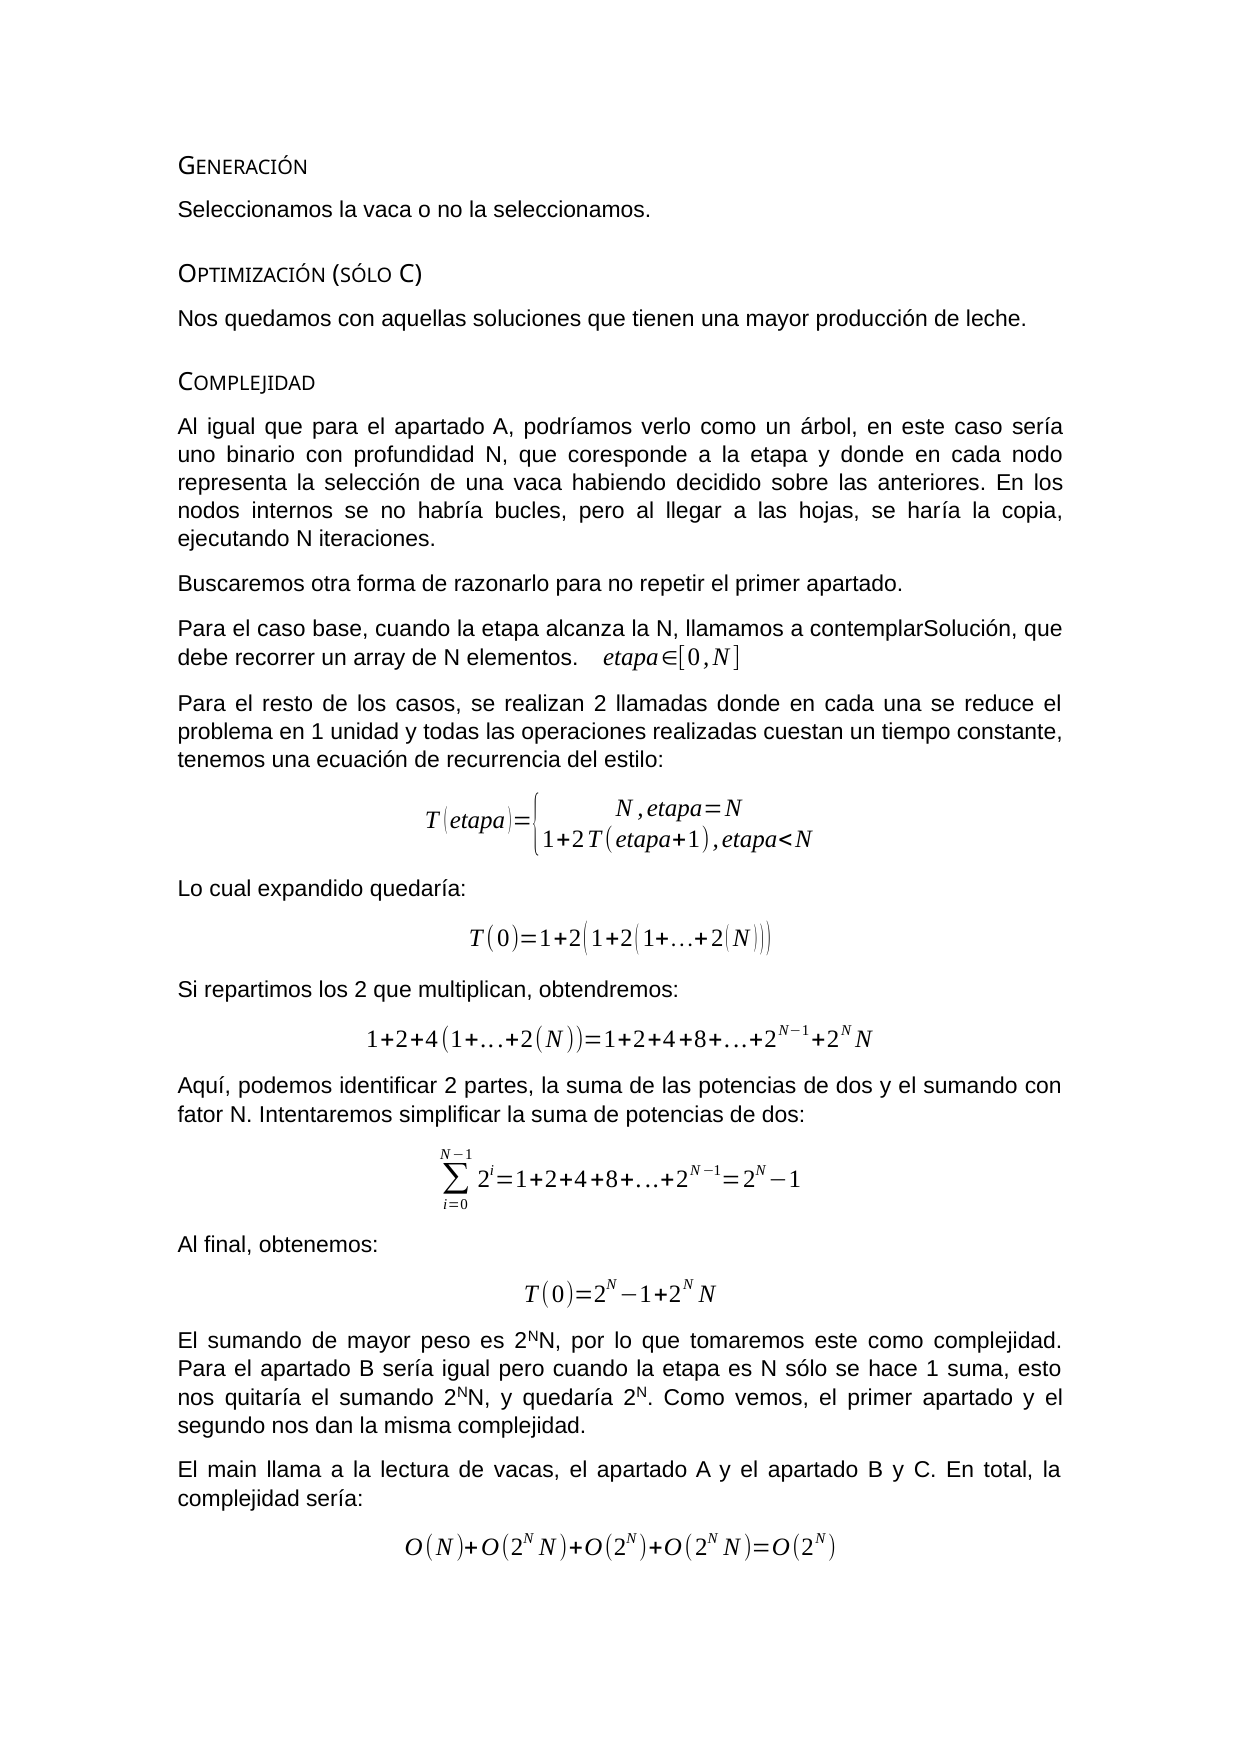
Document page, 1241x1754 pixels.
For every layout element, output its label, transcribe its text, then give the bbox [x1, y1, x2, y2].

text Si repartimos los 2 que multiplican, obtendremos: [177, 976, 1063, 1003]
text Lo cual expandido quedaría: [177, 875, 1063, 902]
subtitle Generación [177, 148, 1063, 182]
subtitle Optimización (sólo C) [177, 256, 1063, 290]
subtitle Complejidad [177, 364, 1063, 398]
text Seleccionamos la vaca o no la seleccionamos. [177, 196, 1063, 223]
text El main llama a la lectura de vacas, el apartado A y el apartado B y C. En total, la complejidad sería: [177, 1456, 1063, 1511]
text Al igual que para el apartado A, podríamos verlo como un árbol, en este caso sería uno binario con profundidad N, que coresponde a la etapa y donde en cada nodo representa la selección de una vaca habiendo decidido sobre las anteriores. En los nodos internos se no habría bucles, pero al llegar a las hojas, se haría la copia, ejecutando N iteraciones. [177, 413, 1063, 552]
text Buscaremos otra forma de razonarlo para no repetir el primer apartado. [177, 570, 1063, 597]
text Para el caso base, cuando la etapa alcanza la N, llamamos a contemplarSolución, que debe recorrer un array de N elementos. [177, 615, 1063, 672]
text El sumando de mayor peso es 2NN, por lo que tomaremos este como complejidad. Para el apartado B sería igual pero cuando la etapa es N sólo se hace 1 suma, esto nos quitaría el sumando 2NN, y quedaría 2N. Como vemos, el primer apartado y el segundo nos dan la misma complejidad. [177, 1327, 1063, 1438]
text Aquí, podemos identificar 2 partes, la suma de las potencias de dos y el sumando con fator N. Intentaremos simplificar la suma de potencias de dos: [177, 1072, 1063, 1127]
text Para el resto de los casos, se realizan 2 llamadas donde en cada una se reduce el problema en 1 unidad y todas las operaciones realizadas cuestan un tiempo constante, tenemos una ecuación de recurrencia del estilo: [177, 690, 1063, 773]
text Nos quedamos con aquellas soluciones que tienen una mayor producción de leche. [177, 305, 1063, 331]
text Al final, obtenemos: [177, 1231, 1063, 1257]
